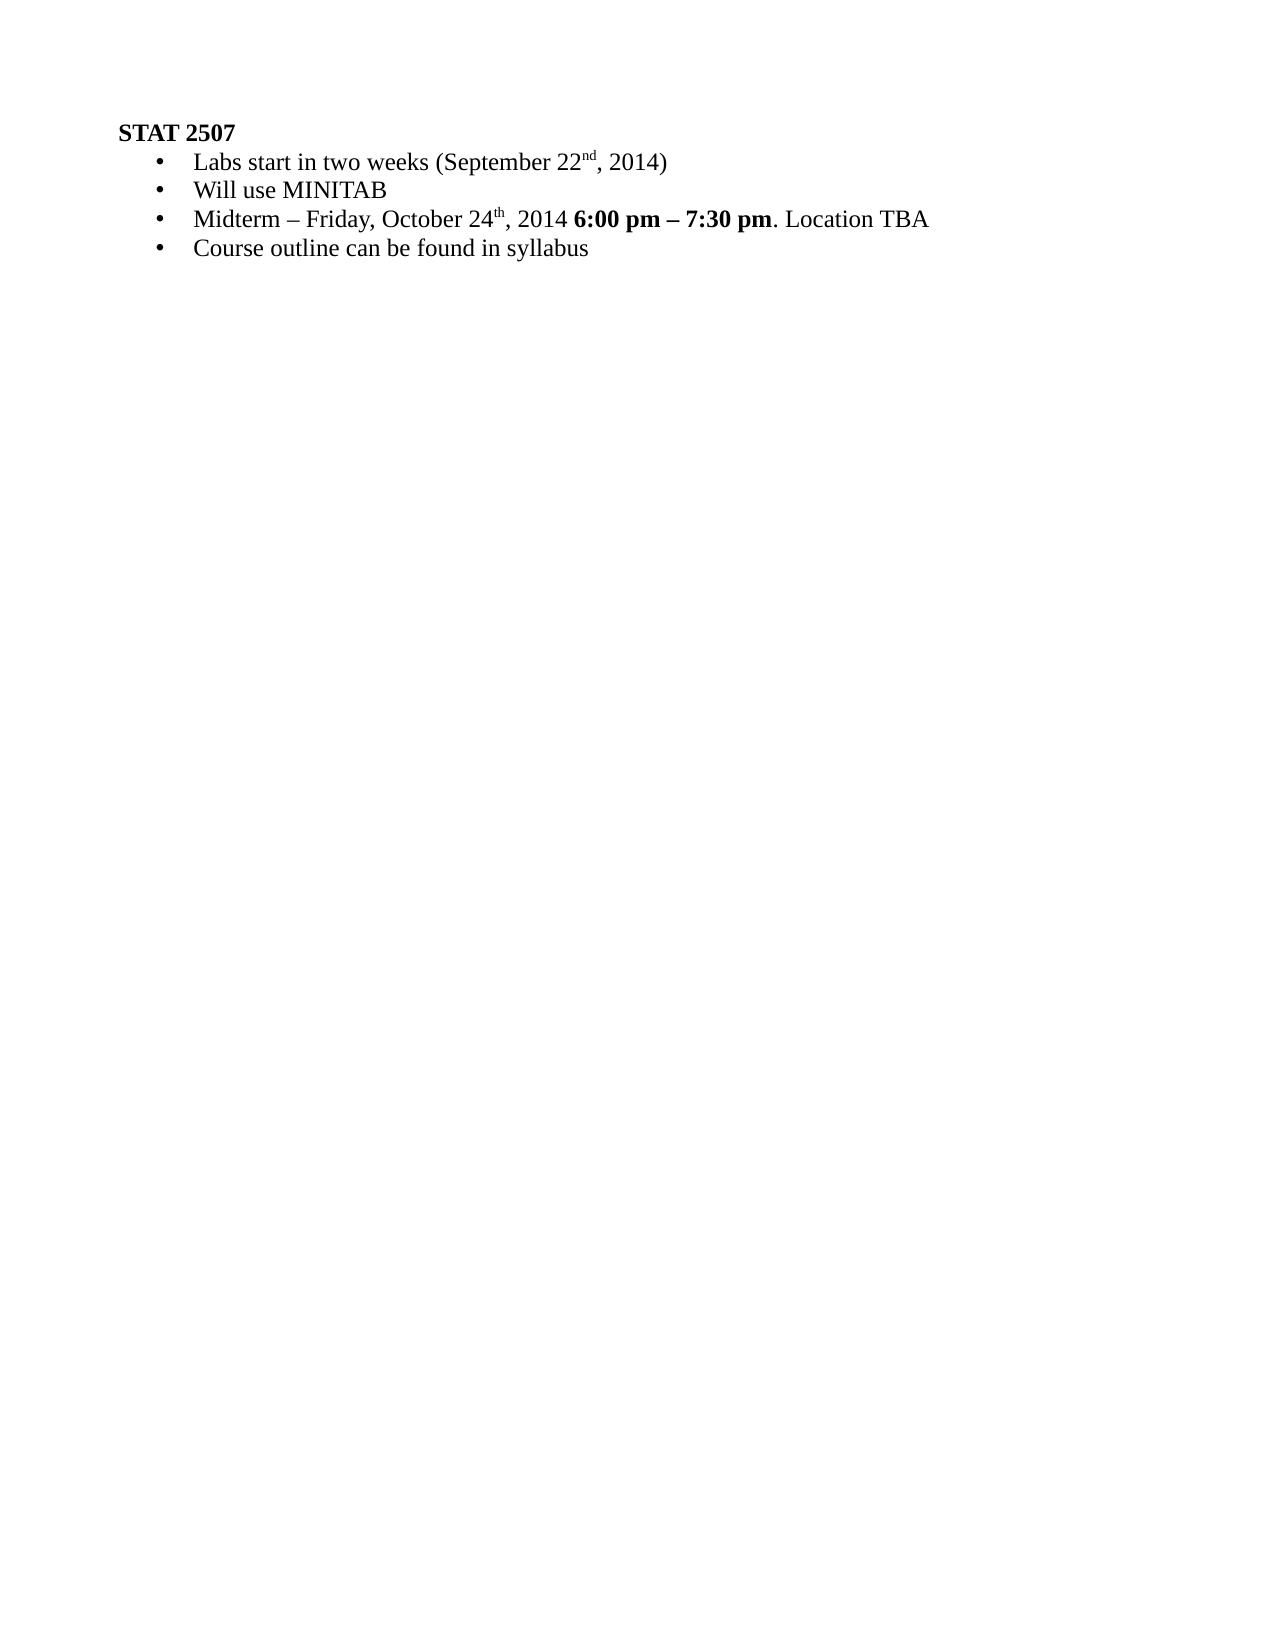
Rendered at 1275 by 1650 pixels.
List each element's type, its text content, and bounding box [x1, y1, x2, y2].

list Midterm – Friday, October 24th, 2014 6:00 pm – 7:30 pm. Location TBA [156, 204, 1157, 233]
list Labs start in two weeks (September 22nd, 2014) [156, 147, 1157, 176]
text STAT 2507 [118, 118, 1157, 147]
list Course outline can be found in syllabus [156, 233, 1157, 262]
list Will use MINITAB [156, 176, 1157, 204]
